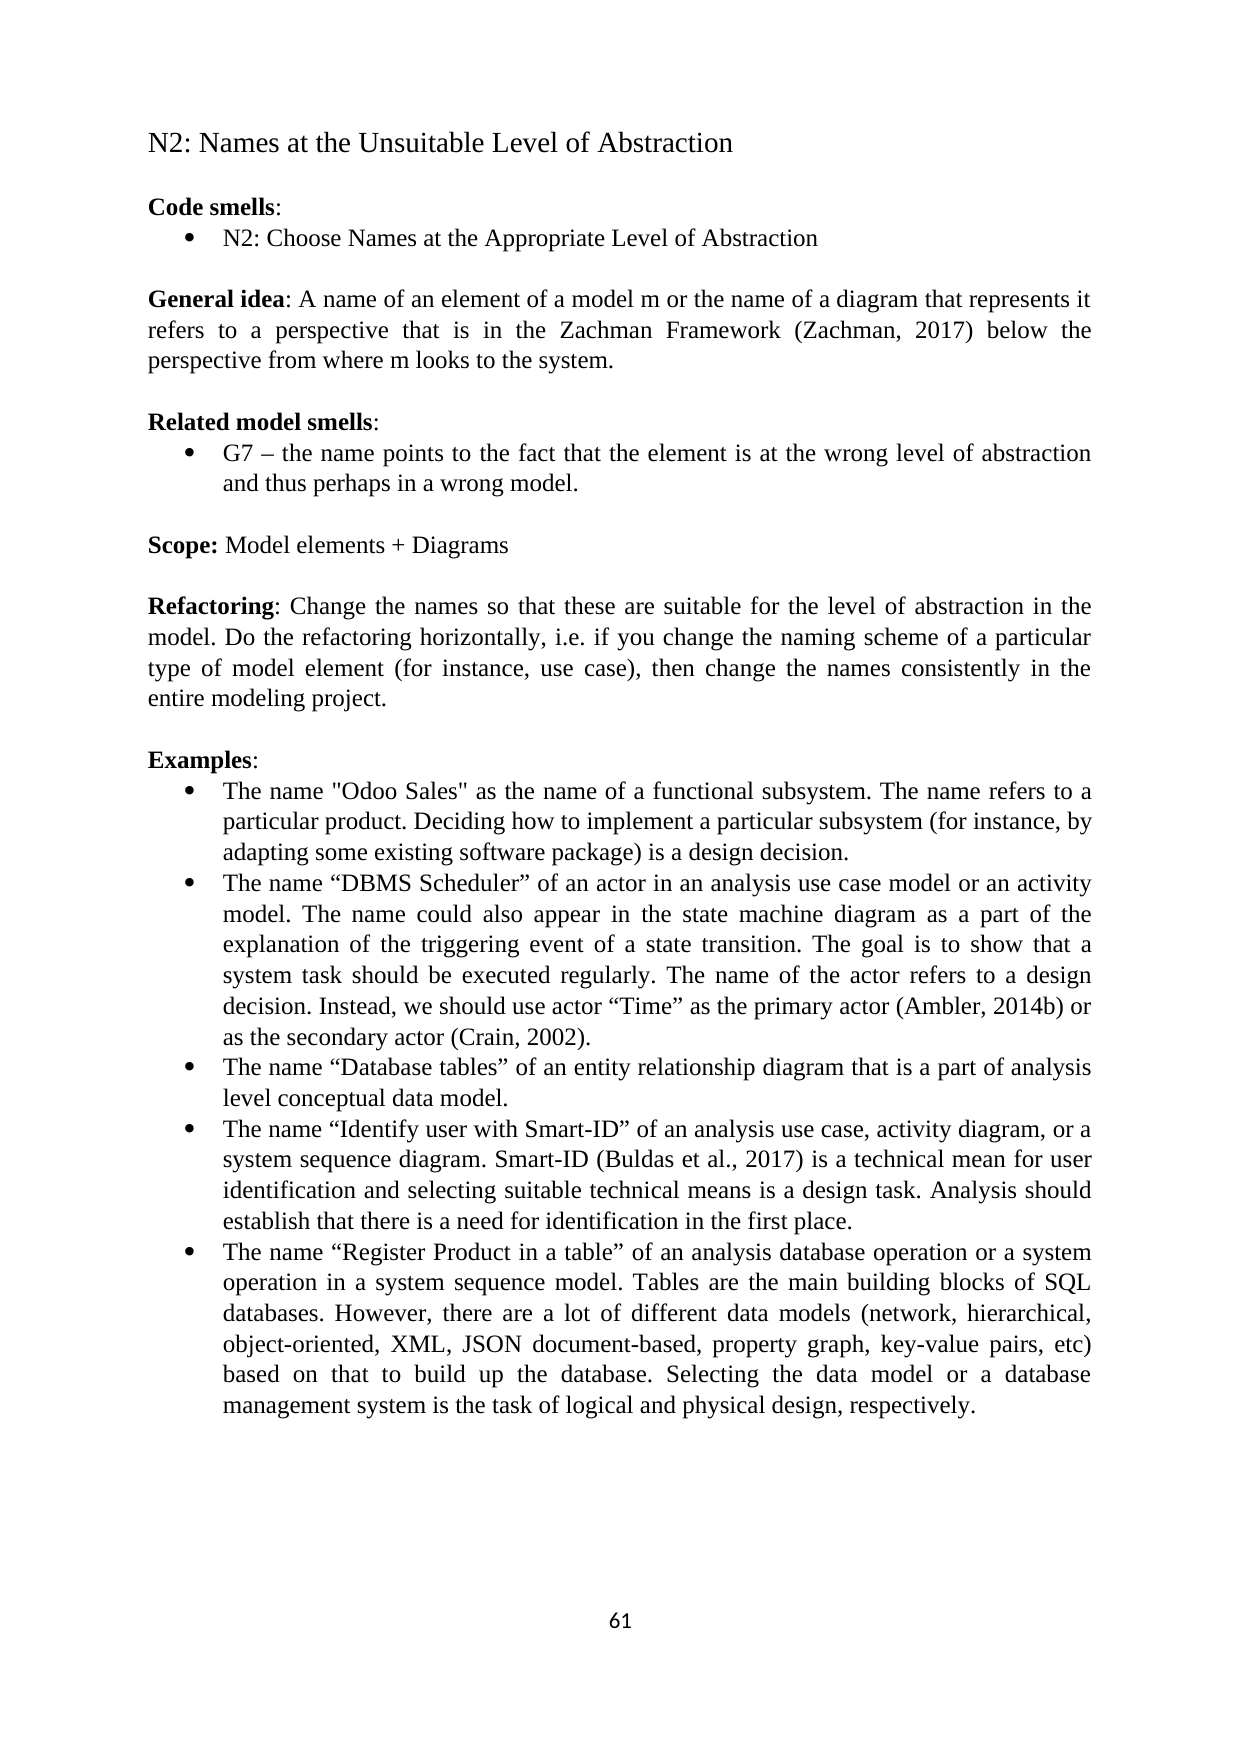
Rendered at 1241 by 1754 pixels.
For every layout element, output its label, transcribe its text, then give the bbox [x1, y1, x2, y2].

text Examples: [148, 745, 1093, 774]
list The name “Database tables” of an entity relationship diagram that is a part of analysis level conceptual data model. [185, 1052, 1093, 1112]
subtitle N2: Names at the Unsuitable Level of Abstraction [148, 125, 1093, 159]
list The name “DBMS Scheduler” of an actor in an analysis use case model or an activity model. The name could also appear in the state machine diagram as a part of the explanation of the triggering event of a state transition. The goal is to show that a system task should be executed regularly. The name of the actor refers to a design decision. Instead, we should use actor “Time” as the primary actor (Ambler, 2014b) or as the secondary actor (Crain, 2002). [185, 868, 1093, 1050]
list The name “Identify user with Smart-ID” of an analysis use case, activity diagram, or a system sequence diagram. Smart-ID (Buldas et al., 2017) is a technical mean for user identification and selecting suitable technical means is a design task. Analysis should establish that there is a need for identification in the first place. [185, 1114, 1093, 1235]
list G7 – the name points to the fact that the element is at the wrong level of abstraction and thus perhaps in a wrong model. [185, 438, 1093, 497]
text General idea: A name of an element of a model m or the name of a diagram that represents it refers to a perspective that is in the Zachman Framework (Zachman, 2017) below the perspective from where m looks to the system. [148, 284, 1093, 374]
list The name "Odoo Sales" as the name of a functional subsystem. The name refers to a particular product. Deciding how to implement a particular subsystem (for instance, by adapting some existing software package) is a design decision. [185, 776, 1093, 866]
text Related model smells: [148, 407, 1093, 436]
text Refactoring: Change the names so that these are suitable for the level of abstraction in the model. Do the refactoring horizontally, i.e. if you change the naming scheme of a particular type of model element (for instance, use case), then change the names consistently in the entire modeling project. [148, 591, 1093, 712]
text Code smells: [148, 192, 1093, 221]
list The name “Register Product in a table” of an analysis database operation or a system operation in a system sequence model. Tables are the main building blocks of SQL databases. However, there are a lot of different data models (network, hierarchical, object-oriented, XML, JSON document-based, property graph, key-value pairs, etc) based on that to build up the database. Selecting the data model or a database management system is the task of logical and physical design, respectively. [185, 1237, 1093, 1419]
list N2: Choose Names at the Appropriate Level of Abstraction [185, 223, 1093, 251]
text Scope: Model elements + Diagrams [148, 530, 1093, 559]
